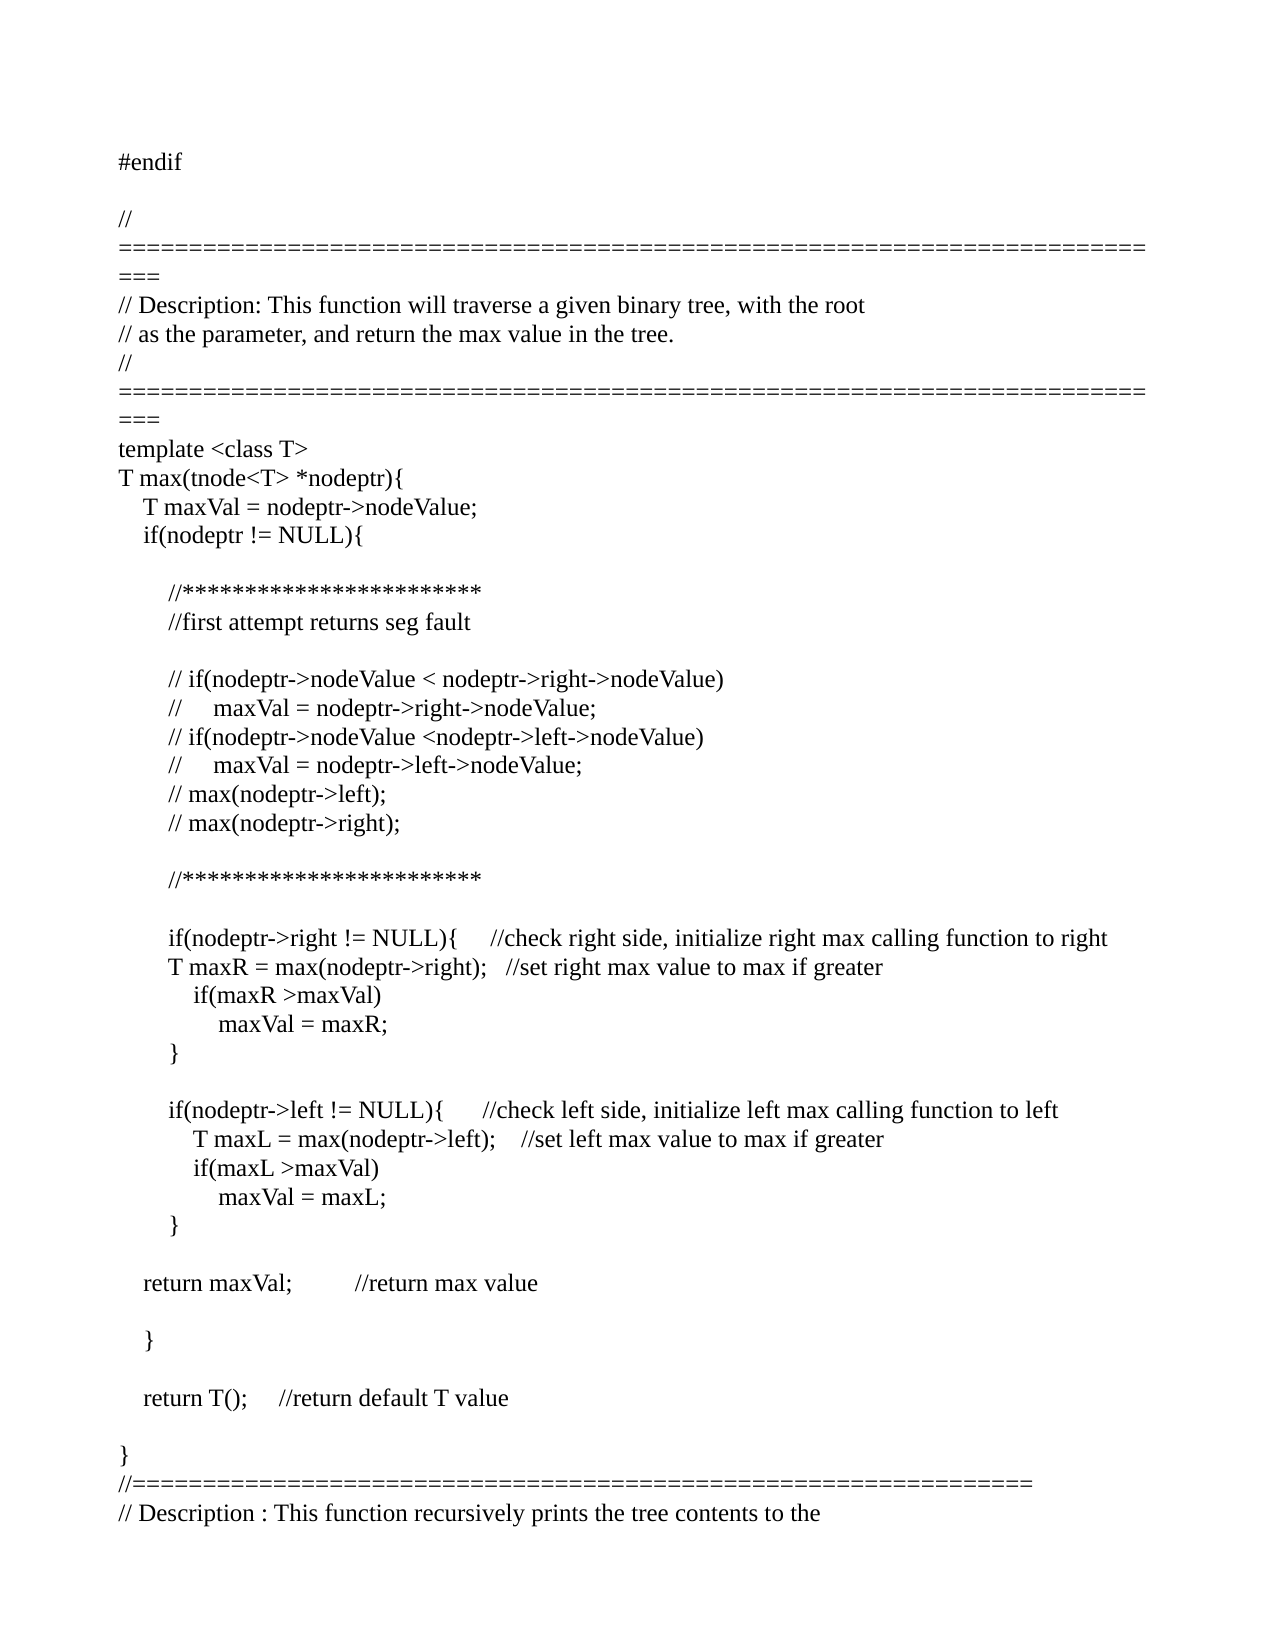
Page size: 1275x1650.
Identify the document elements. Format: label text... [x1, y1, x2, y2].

text } [118, 1038, 1157, 1067]
text maxVal = maxL; [118, 1182, 1157, 1211]
text T maxVal = nodeptr->nodeValue; [118, 492, 1157, 521]
text //************************ [118, 866, 1157, 894]
text //================================================================ [118, 1469, 1157, 1498]
text // if(nodeptr->nodeValue <nodeptr->left->nodeValue) [118, 722, 1157, 751]
text //first attempt returns seg fault [118, 607, 1157, 636]
text if(nodeptr->right != NULL){ //check right side, initialize right max calling function to right [118, 923, 1157, 952]
text maxVal = maxR; [118, 1009, 1157, 1038]
text // maxVal = nodeptr->right->nodeValue; [118, 693, 1157, 722]
text return T(); //return default T value [118, 1383, 1157, 1412]
text //************************ [118, 578, 1157, 607]
text } [118, 1441, 1157, 1469]
text if(maxL >maxVal) [118, 1153, 1157, 1182]
text if(nodeptr != NULL){ [118, 521, 1157, 549]
text // if(nodeptr->nodeValue < nodeptr->right->nodeValue) [118, 664, 1157, 693]
text // maxVal = nodeptr->left->nodeValue; [118, 751, 1157, 779]
text T max(tnode<T> *nodeptr){ [118, 463, 1157, 492]
text //============================================================================ [118, 348, 1157, 434]
text // Description : This function recursively prints the tree contents to the [118, 1498, 1157, 1527]
text // max(nodeptr->right); [118, 808, 1157, 837]
text // as the parameter, and return the max value in the tree. [118, 319, 1157, 348]
text // max(nodeptr->left); [118, 779, 1157, 808]
text return maxVal; //return max value [118, 1268, 1157, 1297]
text //============================================================================ [118, 204, 1157, 291]
text T maxL = max(nodeptr->left); //set left max value to max if greater [118, 1124, 1157, 1153]
text T maxR = max(nodeptr->right); //set right max value to max if greater [118, 952, 1157, 981]
text } [118, 1211, 1157, 1239]
text #endif [118, 147, 1157, 176]
text if(maxR >maxVal) [118, 981, 1157, 1009]
text } [118, 1326, 1157, 1354]
text if(nodeptr->left != NULL){ //check left side, initialize left max calling function to left [118, 1096, 1157, 1124]
text template <class T> [118, 434, 1157, 463]
text // Description: This function will traverse a given binary tree, with the root [118, 291, 1157, 319]
